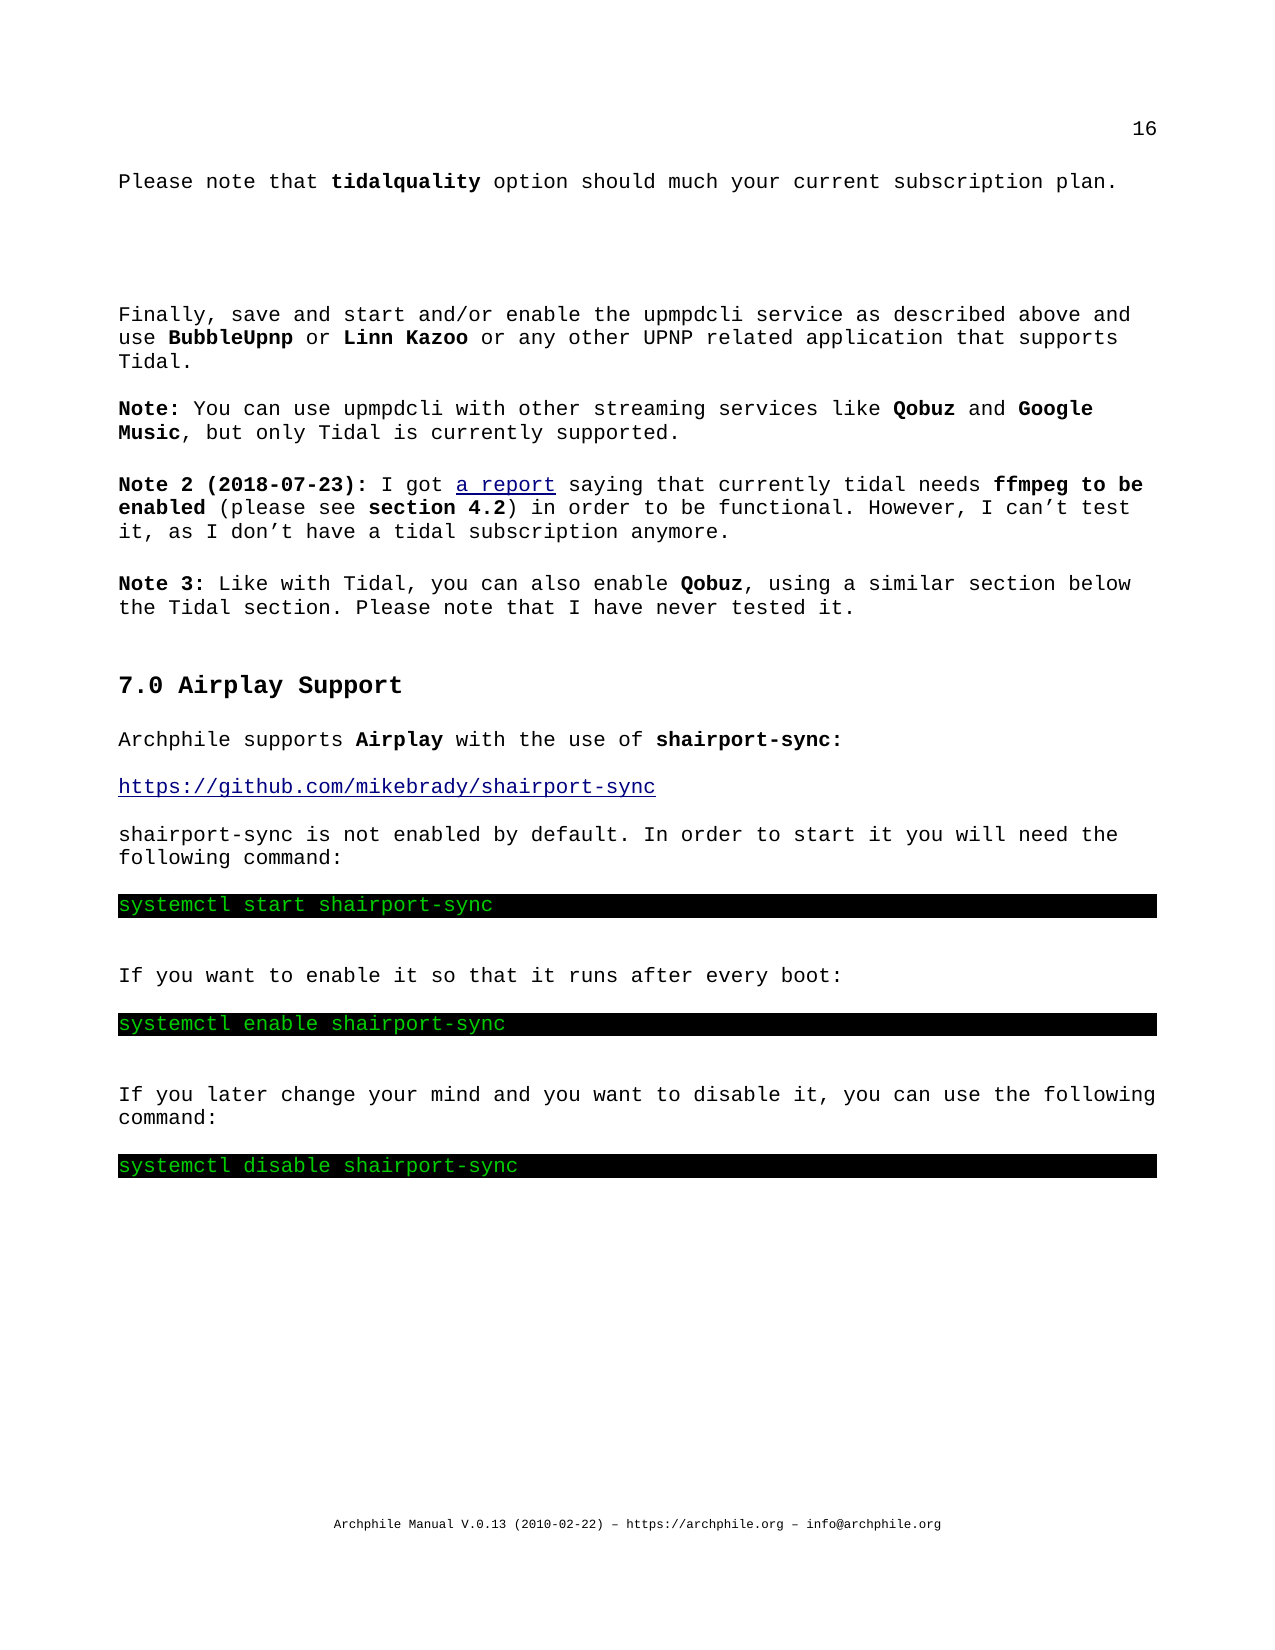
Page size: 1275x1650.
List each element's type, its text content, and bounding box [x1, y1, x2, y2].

text systemctl disable shairport-sync [118, 1154, 1157, 1178]
text Note 3: Like with Tidal, you can also enable Qobuz, using a similar section below the Tidal section. Please note that I have never tested it. [118, 573, 1157, 620]
text 7.0 Airplay Support [118, 672, 1157, 701]
text If you want to enable it so that it runs after every boot: [118, 965, 1157, 989]
text Note 2 (2018-07-23): I got a report saying that currently tidal needs ffmpeg to be enabled (please see section 4.2) in order to be functional. However, I can’t test it, as I don’t have a tidal subscription anymore. [118, 474, 1157, 545]
text systemctl start shairport-sync [118, 894, 1157, 918]
text Please note that tidalquality option should much your current subscription plan. [118, 171, 1157, 195]
text shairport-sync is not enabled by default. In order to start it you will need the following command: [118, 823, 1157, 871]
text https://github.com/mikebrady/shairport-sync [118, 776, 1157, 800]
text Note: You can use upmpdcli with other streaming services like Qobuz and Google Music, but only Tidal is currently supported. [118, 398, 1157, 445]
text Archphile supports Airplay with the use of shairport-sync: [118, 729, 1157, 753]
text If you later change your mind and you want to disable it, you can use the following command: [118, 1084, 1157, 1131]
text Finally, save and start and/or enable the upmpdcli service as described above and use BubbleUpnp or Linn Kazoo or any other UPNP related application that supports Tidal. [118, 303, 1157, 374]
text systemctl enable shairport-sync [118, 1013, 1157, 1036]
